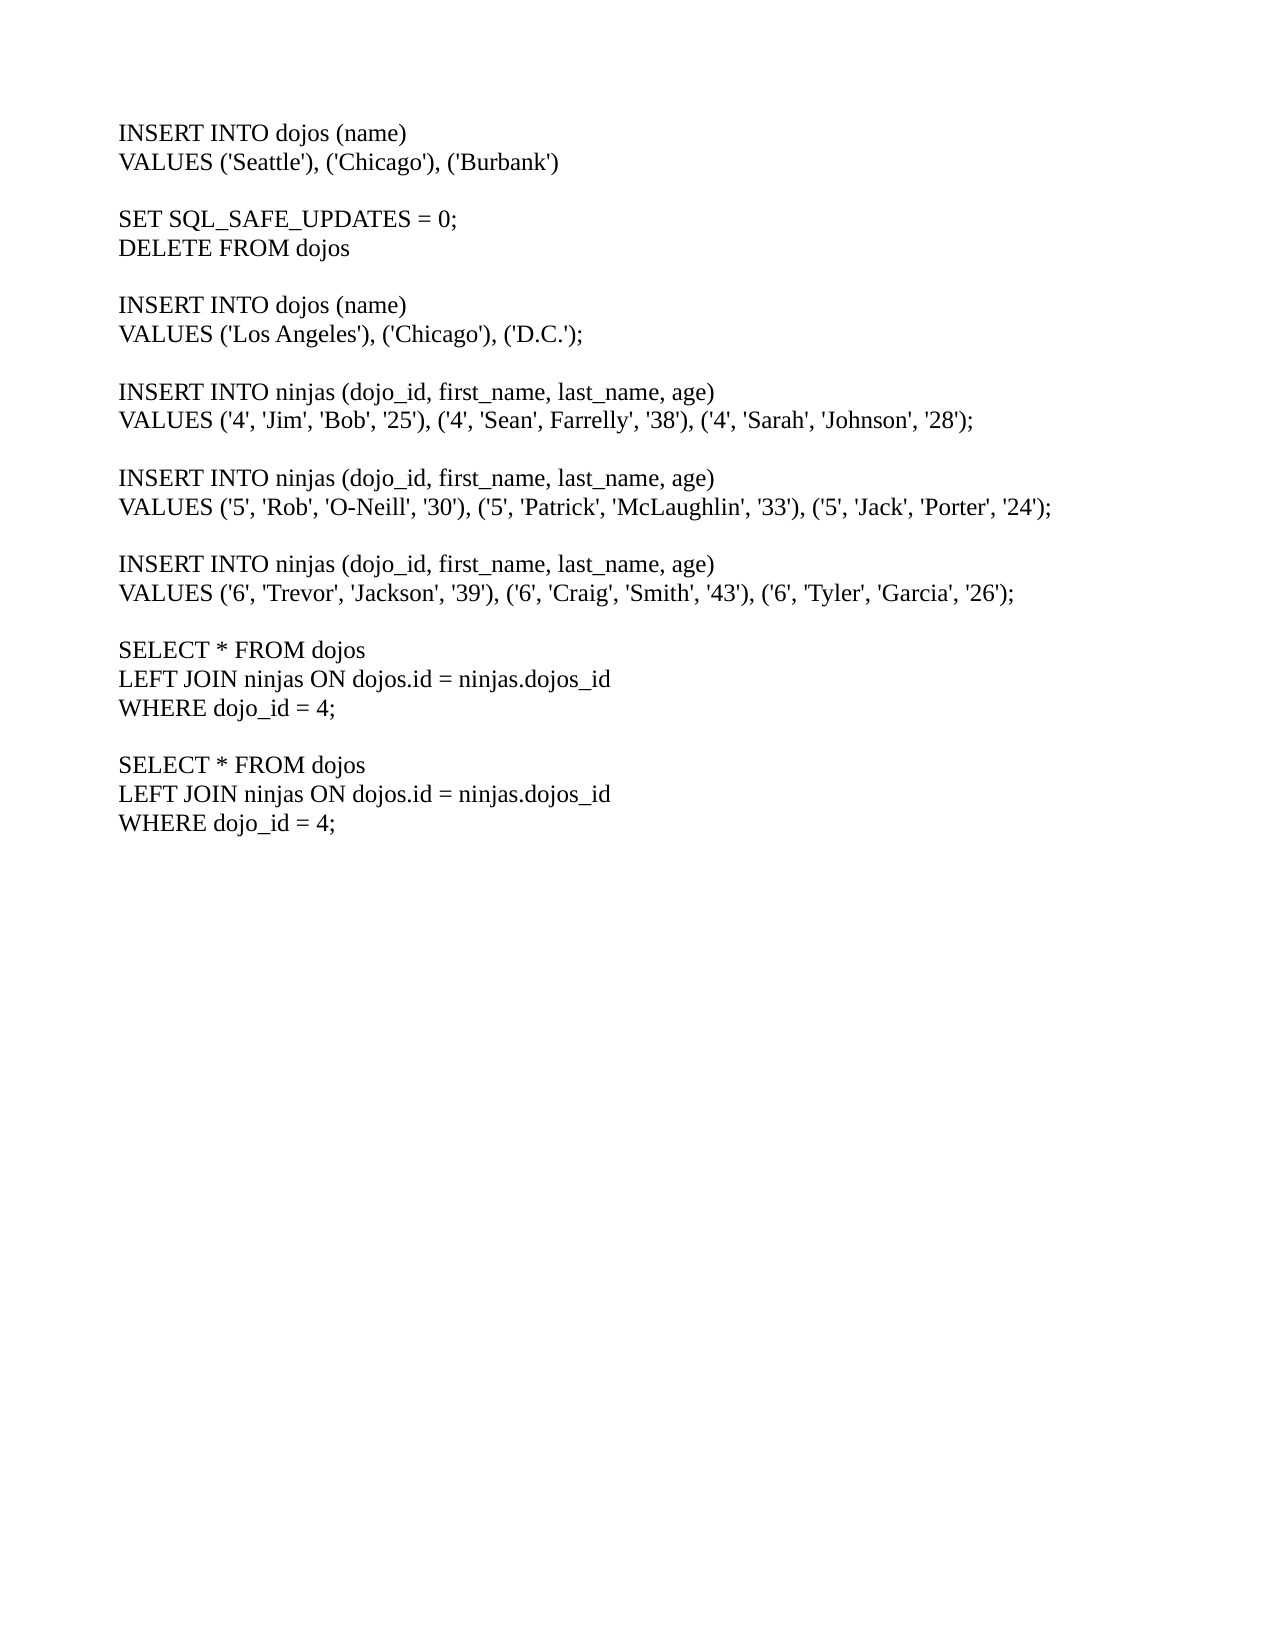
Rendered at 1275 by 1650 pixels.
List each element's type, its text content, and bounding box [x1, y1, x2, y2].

text INSERT INTO ninjas (dojo_id, first_name, last_name, age) VALUES ('5', 'Rob', 'O-Neill', '30'), ('5', 'Patrick', 'McLaughlin', '33'), ('5', 'Jack', 'Porter', '24'); [118, 463, 1157, 521]
text SELECT * FROM dojos LEFT JOIN ninjas ON dojos.id = ninjas.dojos_id [118, 636, 1157, 693]
text INSERT INTO ninjas (dojo_id, first_name, last_name, age) VALUES ('4', 'Jim', 'Bob', '25'), ('4', 'Sean', Farrelly', '38'), ('4', 'Sarah', 'Johnson', '28'); [118, 377, 1157, 434]
text INSERT INTO dojos (name) [118, 118, 1157, 147]
text SET SQL_SAFE_UPDATES = 0; [118, 204, 1157, 233]
text SELECT * FROM dojos LEFT JOIN ninjas ON dojos.id = ninjas.dojos_id [118, 751, 1157, 808]
text WHERE dojo_id = 4; [118, 693, 1157, 722]
text INSERT INTO ninjas (dojo_id, first_name, last_name, age) VALUES ('6', 'Trevor', 'Jackson', '39'), ('6', 'Craig', 'Smith', '43'), ('6', 'Tyler', 'Garcia', '26'); [118, 549, 1157, 607]
text DELETE FROM dojos [118, 233, 1157, 262]
text WHERE dojo_id = 4; [118, 808, 1157, 837]
text VALUES ('Seattle'), ('Chicago'), ('Burbank') [118, 147, 1157, 176]
text INSERT INTO dojos (name) VALUES ('Los Angeles'), ('Chicago'), ('D.C.'); [118, 291, 1157, 348]
